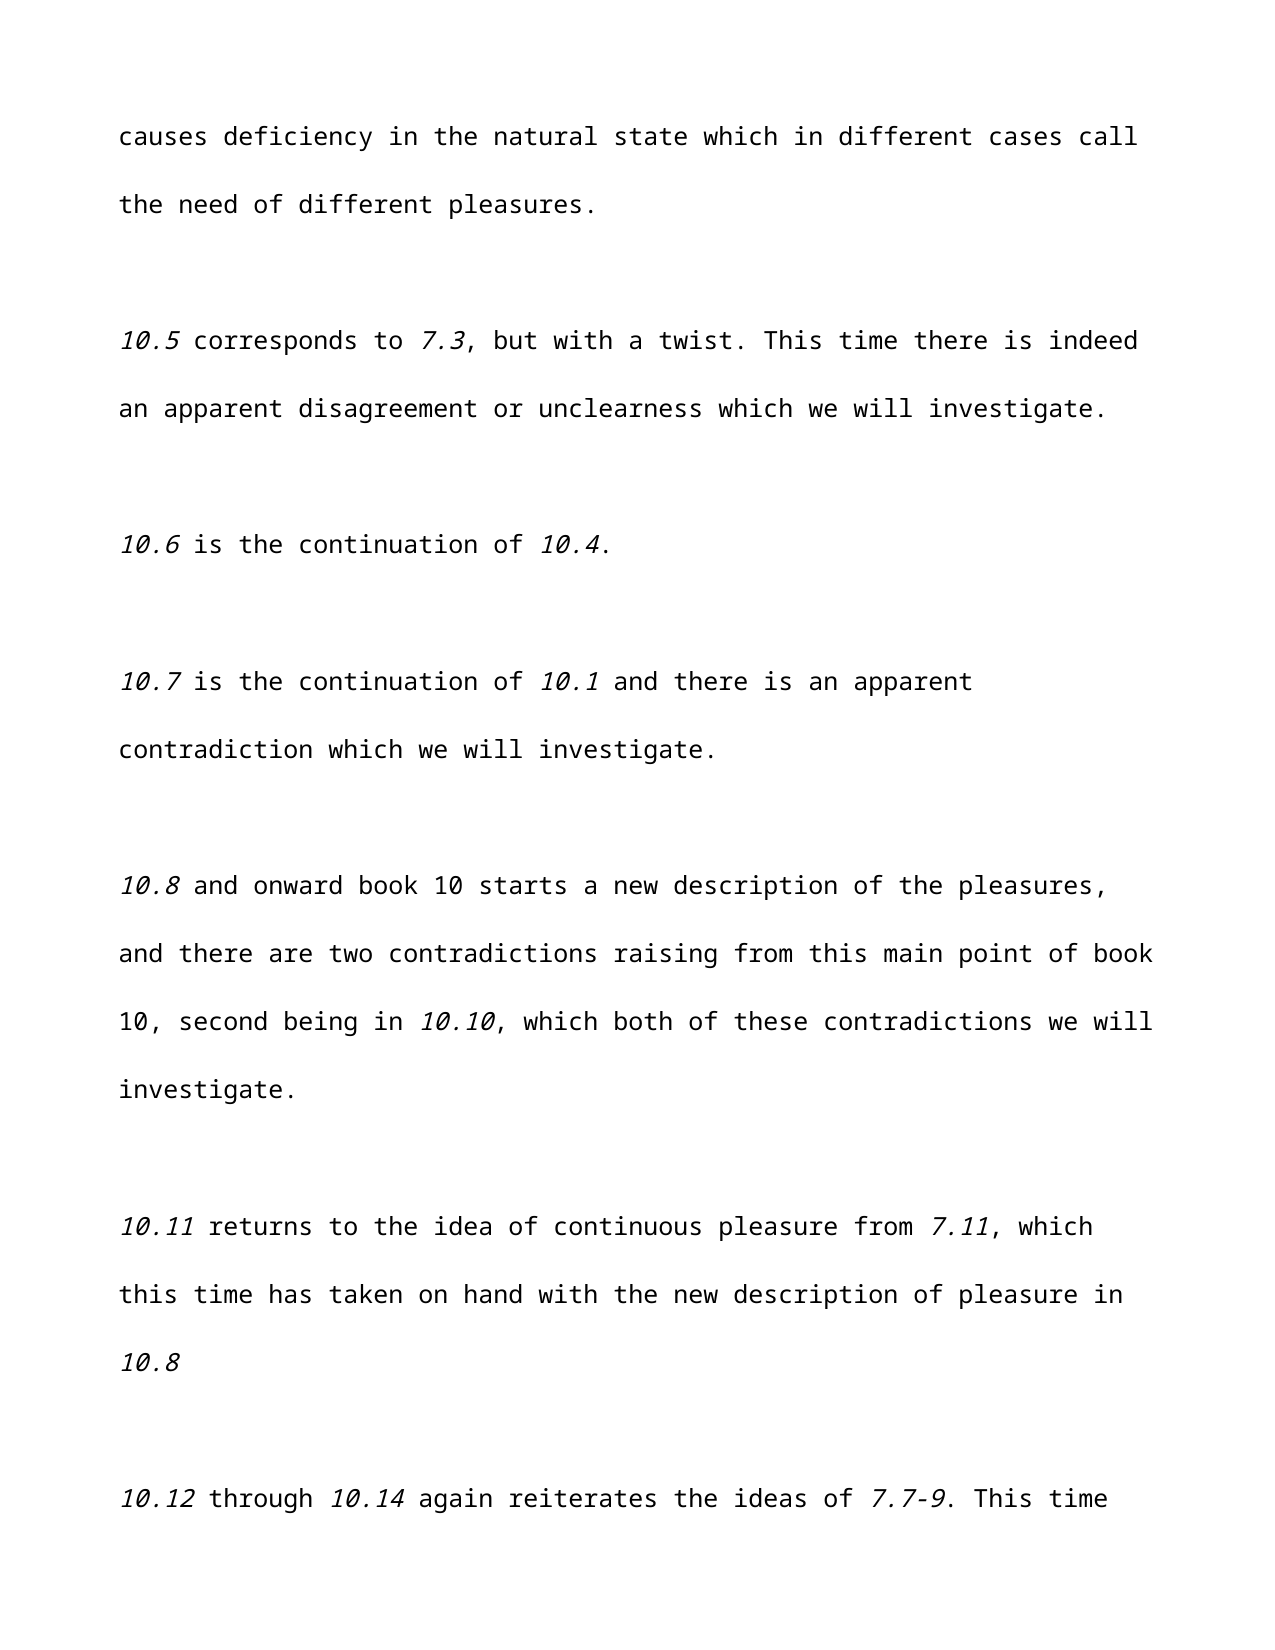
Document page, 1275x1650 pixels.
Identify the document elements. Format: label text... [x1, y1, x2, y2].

text 10.6 is the continuation of 10.4. [118, 527, 1157, 561]
text causes deficiency in the natural state which in different cases call the need of different pleasures. [118, 118, 1157, 220]
text 10.7 is the continuation of 10.1 and there is an apparent contradiction which we will investigate. [118, 663, 1157, 765]
text 10.11 returns to the idea of continuous pleasure from 7.11, which this time has taken on hand with the new description of pleasure in 10.8 [118, 1208, 1157, 1378]
text 10.12 through 10.14 again reiterates the ideas of 7.7-9. This time [118, 1481, 1157, 1515]
text 10.5 corresponds to 7.3, but with a twist. This time there is indeed an apparent disagreement or unclearness which we will investigate. [118, 322, 1157, 425]
text 10.8 and onward book 10 starts a new description of the pleasures, and there are two contradictions raising from this main point of book 10, second being in 10.10, which both of these contradictions we will investigate. [118, 867, 1157, 1106]
